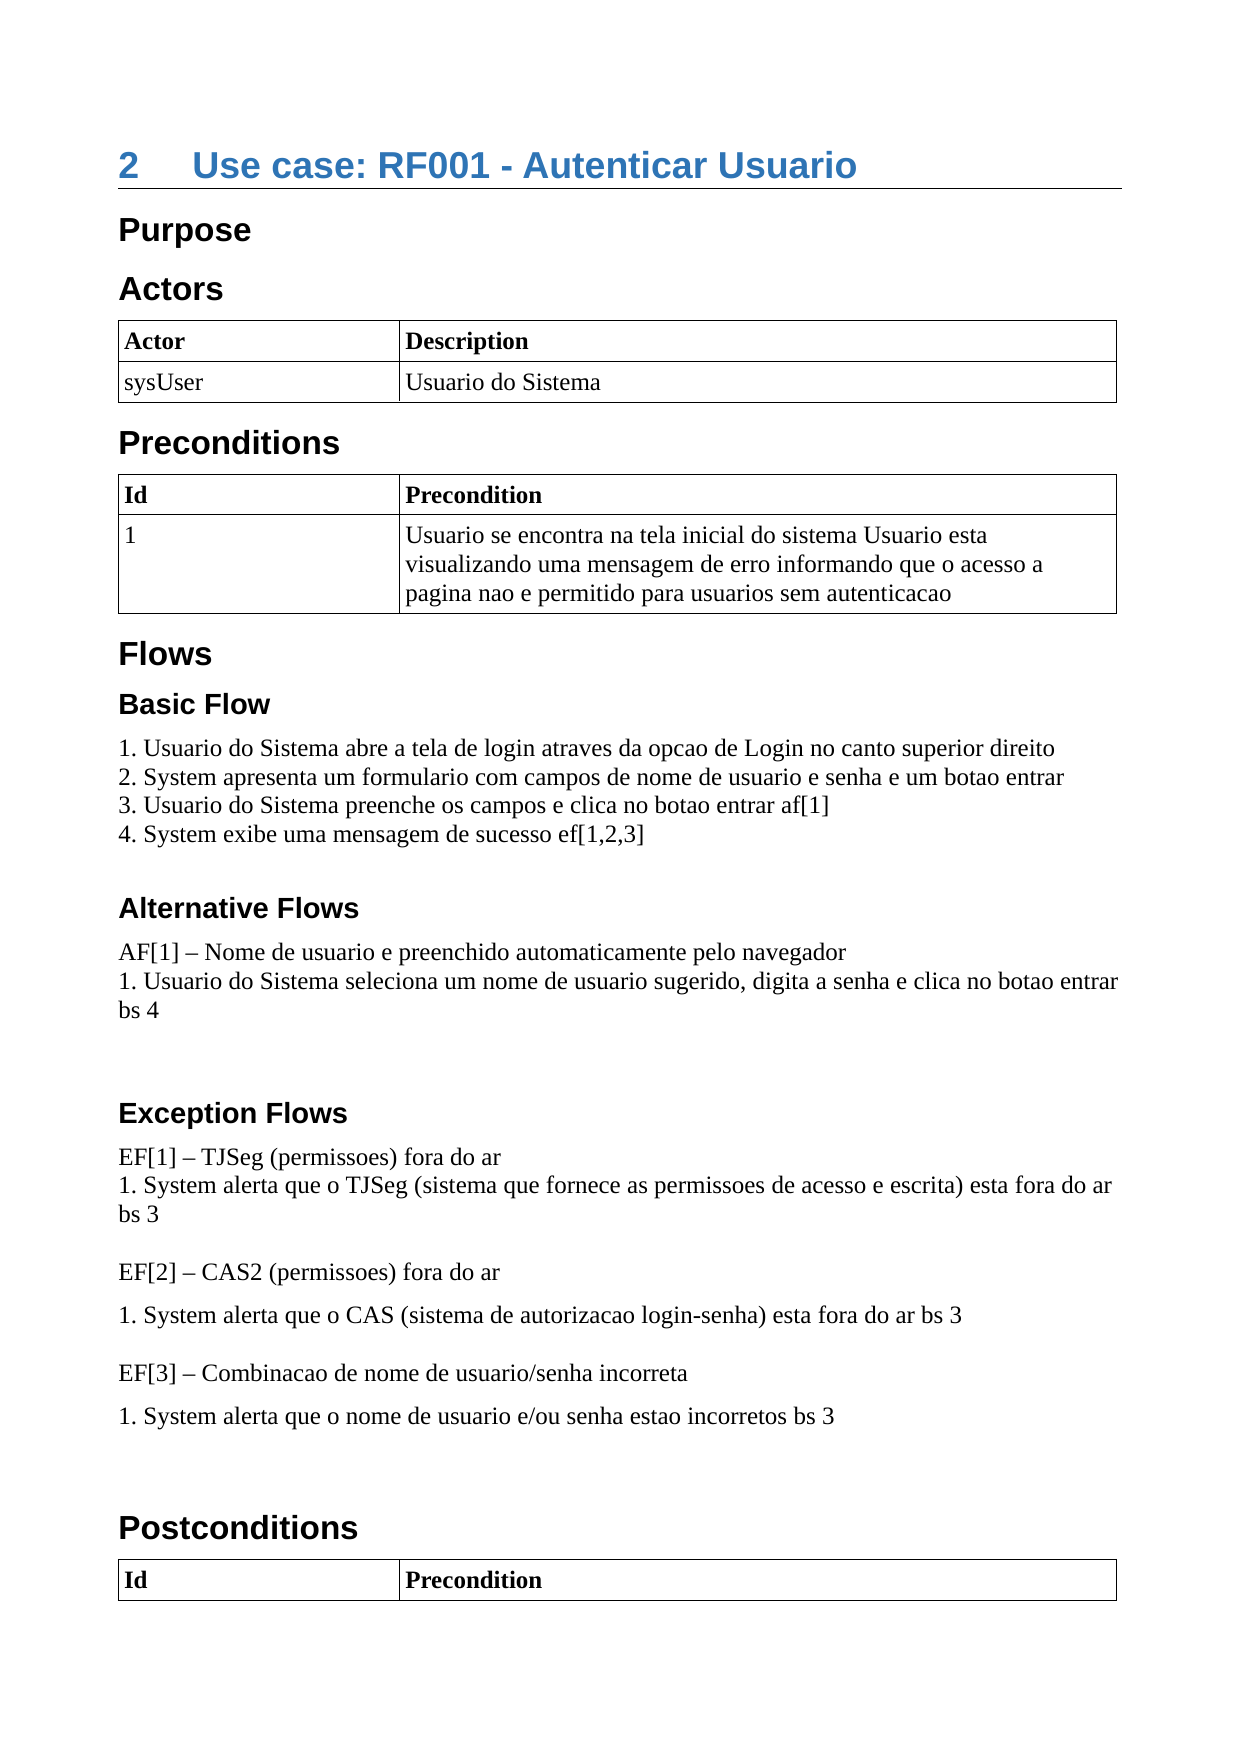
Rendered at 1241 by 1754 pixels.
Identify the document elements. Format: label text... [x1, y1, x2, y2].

table_cell Usuario se encontra na tela inicial do sistema Usuario esta visualizando uma mensagem de erro informando que o acesso a pagina nao e permitido para usuarios sem autenticacao [400, 515, 1116, 613]
table_header Precondition [400, 475, 1116, 514]
table_header Id [119, 475, 399, 514]
table_cell 1 [119, 515, 399, 613]
subtitle Use case: RF001 - Autenticar Usuario [118, 143, 1122, 188]
table_header Id [119, 1560, 399, 1600]
subtitle Exception Flows [118, 1096, 1122, 1129]
text 1. Usuario do Sistema abre a tela de login atraves da opcao de Login no canto superior direito [118, 733, 1122, 762]
text 1. System alerta que o nome de usuario e/ou senha estao incorretos bs 3 [118, 1401, 1122, 1430]
text 1. Usuario do Sistema seleciona um nome de usuario sugerido, digita a senha e clica no botao entrar bs 4 [118, 966, 1122, 1024]
text EF[3] – Combinacao de nome de usuario/senha incorreta [118, 1358, 1122, 1386]
subtitle Purpose [118, 210, 1122, 248]
subtitle Flows [118, 634, 1122, 672]
text 1. System alerta que o CAS (sistema de autorizacao login-senha) esta fora do ar bs 3 [118, 1300, 1122, 1329]
text 2. System apresenta um formulario com campos de nome de usuario e senha e um botao entrar [118, 762, 1122, 791]
text 1. System alerta que o TJSeg (sistema que fornece as permissoes de acesso e escrita) esta fora do ar bs 3 [118, 1171, 1122, 1228]
table_cell Usuario do Sistema [400, 362, 1116, 401]
subtitle Basic Flow [118, 687, 1122, 721]
text AF[1] – Nome de usuario e preenchido automaticamente pelo navegador [118, 937, 1122, 966]
text 3. Usuario do Sistema preenche os campos e clica no botao entrar af[1] [118, 791, 1122, 819]
text EF[2] – CAS2 (permissoes) fora do ar [118, 1257, 1122, 1286]
subtitle Alternative Flows [118, 891, 1122, 925]
subtitle Preconditions [118, 423, 1122, 461]
table_cell sysUser [119, 362, 399, 401]
table_header Actor [119, 321, 399, 361]
subtitle Actors [118, 269, 1122, 307]
subtitle Postconditions [118, 1508, 1122, 1546]
table_header Precondition [400, 1560, 1116, 1600]
text EF[1] – TJSeg (permissoes) fora do ar [118, 1142, 1122, 1171]
table_header Description [400, 321, 1116, 361]
text 4. System exibe uma mensagem de sucesso ef[1,2,3] [118, 819, 1122, 848]
